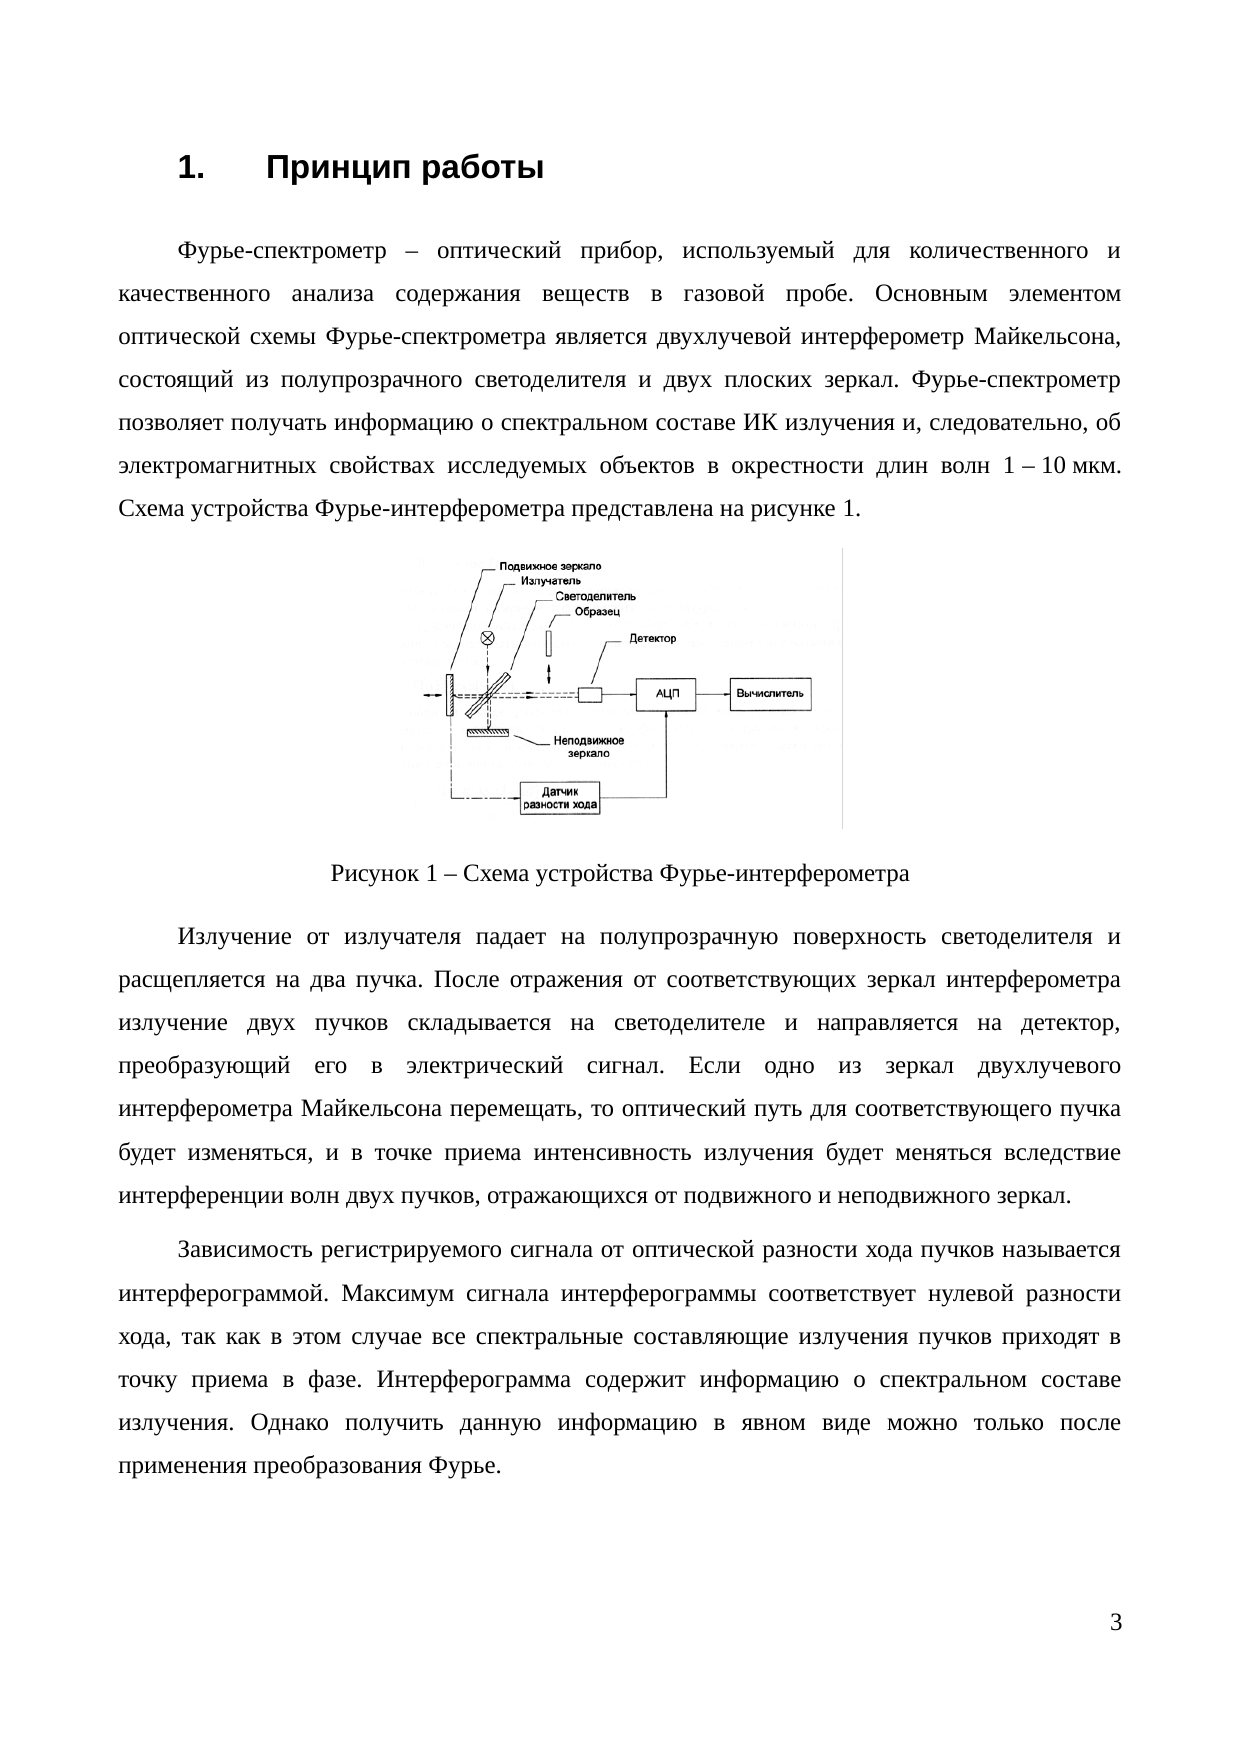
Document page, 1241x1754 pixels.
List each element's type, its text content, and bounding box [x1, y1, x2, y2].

text Излучение от излучателя падает на полупрозрачную поверхность светоделителя и расщепляется на два пучка. После отражения от соответствующих зеркал интерферометра излучение двух пучков складывается на светоделителе и направляется на детектор, преобразующий его в электрический сигнал. Если одно из зеркал двухлучевого интерферометра Майкельсона перемещать, то оптический путь для соответствующего пучка будет изменяться, и в точке приема интенсивность излучения будет меняться вследствие интерференции волн двух пучков, отражающихся от подвижного и неподвижного зеркал. [118, 921, 1122, 1208]
picture [397, 548, 843, 829]
text Фурье-спектрометр – оптический прибор, используемый для количественного и качественного анализа содержания веществ в газовой пробе. Основным элементом оптической схемы Фурье-спектрометра является двухлучевой интерферометр Майкельсона, состоящий из полупрозрачного светоделителя и двух плоских зеркал. Фурье-спектрометр позволяет получать информацию о спектральном составе ИК излучения и, следовательно, об электромагнитных свойствах исследуемых объектов в окрестности длин волн 1 – 10 мкм. Схема устройства Фурье-интерферометра представлена на рисунке 1. [118, 235, 1122, 522]
text Рисунок 1 – Схема устройства Фурье-интерферометра [118, 858, 1122, 887]
subtitle Принцип работы [118, 148, 1122, 186]
text Зависимость регистрируемого сигнала от оптической разности хода пучков называется интерферограммой. Максимум сигнала интерферограммы соответствует нулевой разности хода, так как в этом случае все спектральные составляющие излучения пучков приходят в точку приема в фазе. Интерферограмма содержит информацию о спектральном составе излучения. Однако получить данную информацию в явном виде можно только после применения преобразования Фурье. [118, 1234, 1122, 1479]
